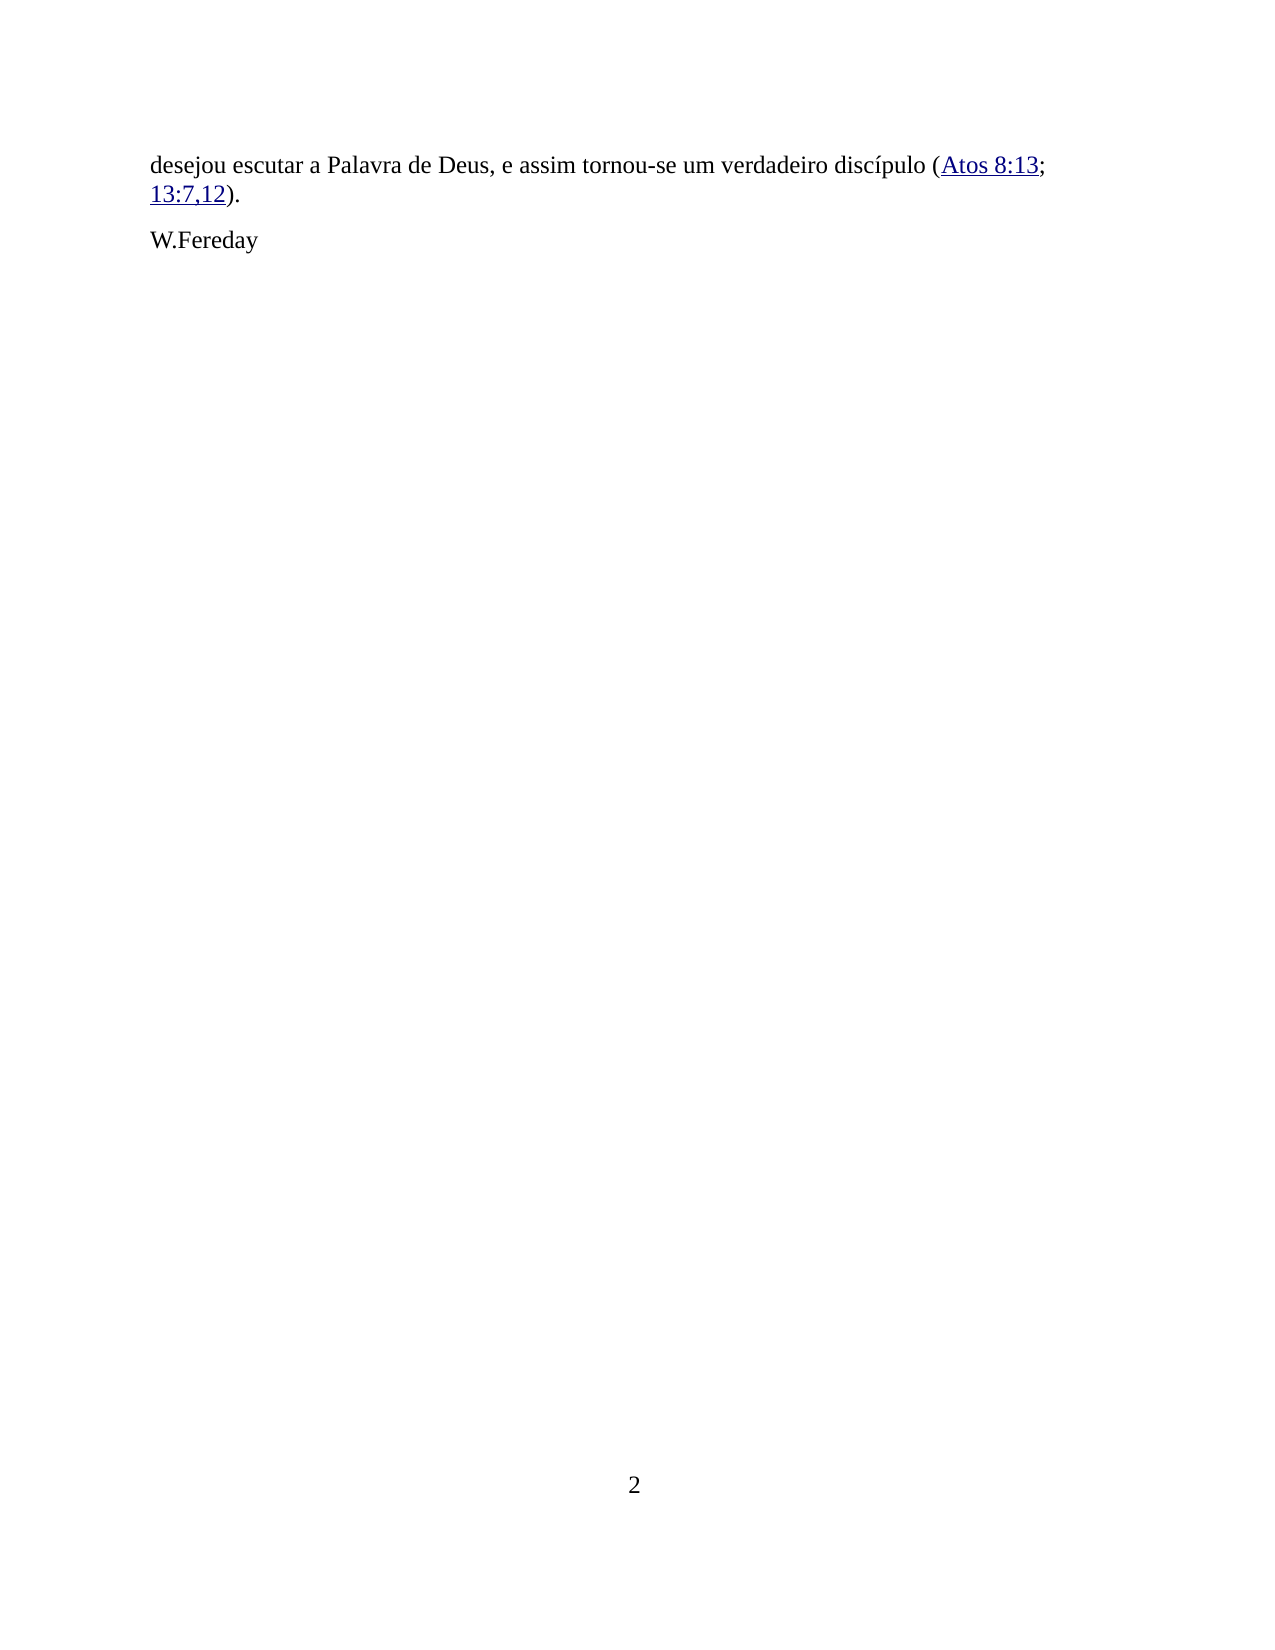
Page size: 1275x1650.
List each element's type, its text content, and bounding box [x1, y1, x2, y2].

text W.Fereday [150, 225, 1125, 254]
text desejou escutar a Palavra de Deus, e assim tornou-se um verdadeiro discípulo (Atos 8:13; 13:7,12). [150, 150, 1125, 207]
